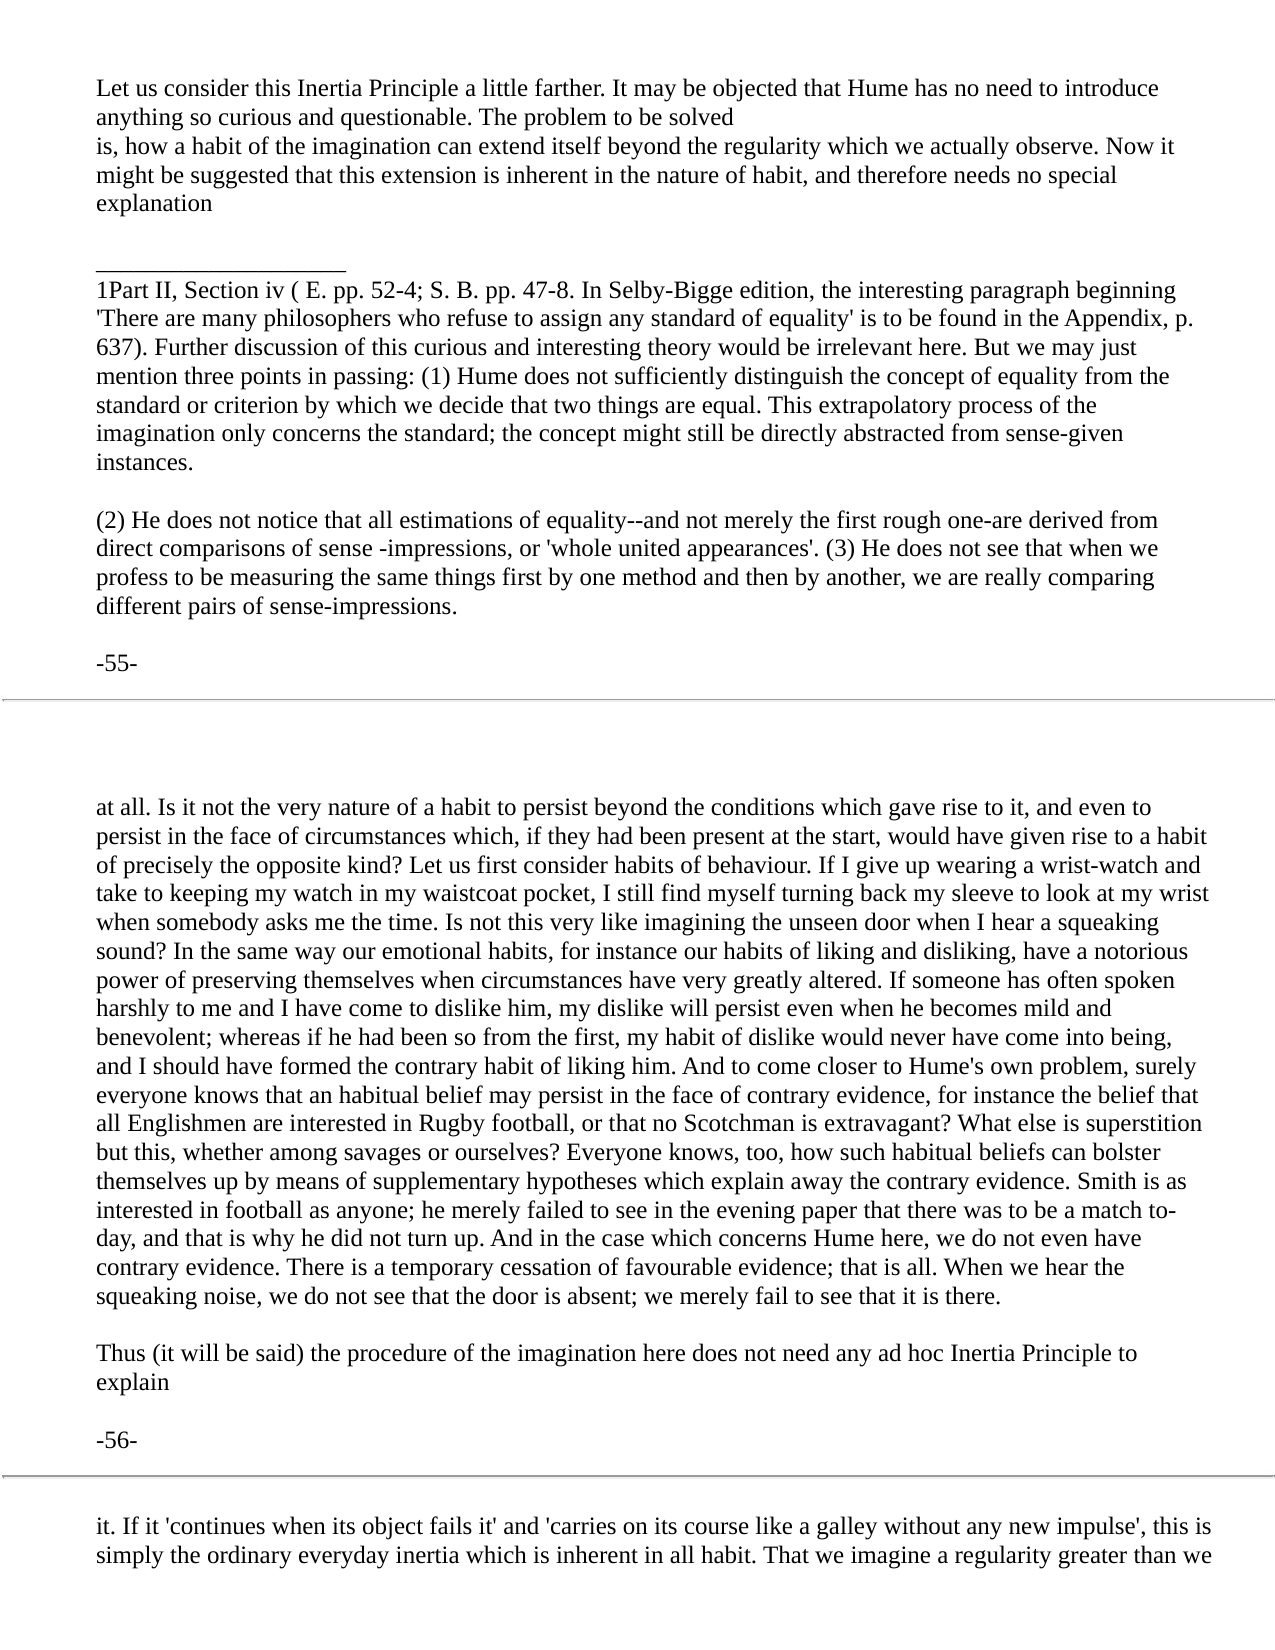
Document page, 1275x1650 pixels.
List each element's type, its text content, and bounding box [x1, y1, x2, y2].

text is, how a habit of the imagination can extend itself beyond the regularity which we actually observe. Now it might be suggested that this extension is inherent in the nature of habit, and therefore needs no special explanation [96, 131, 1212, 217]
text -56- [96, 1425, 1212, 1453]
picture [0, 1471, 1275, 1481]
text Let us consider this Inertia Principle a little farther. It may be objected that Hume has no need to introduce anything so curious and questionable. The problem to be solved [96, 73, 1212, 131]
text -55- [96, 648, 1212, 677]
picture [0, 695, 1275, 704]
text at all. Is it not the very nature of a habit to persist beyond the conditions which gave rise to it, and even to persist in the face of circumstances which, if they had been present at the start, would have given rise to a habit of precisely the opposite kind? Let us first consider habits of behaviour. If I give up wearing a wrist-watch and take to keeping my watch in my waistcoat pocket, I still find myself turning back my sleeve to look at my wrist when somebody asks me the time. Is not this very like imagining the unseen door when I hear a squeaking sound? In the same way our emotional habits, for instance our habits of liking and disliking, have a notorious power of preserving themselves when circumstances have very greatly altered. If someone has often spoken harshly to me and I have come to dislike him, my dislike will persist even when he becomes mild and benevolent; whereas if he had been so from the first, my habit of dislike would never have come into being, and I should have formed the contrary habit of liking him. And to come closer to Hume's own problem, surely everyone knows that an habitual belief may persist in the face of contrary evidence, for instance the belief that all Englishmen are interested in Rugby football, or that no Scotchman is extravagant? What else is superstition but this, whether among savages or ourselves? Everyone knows, too, how such habitual beliefs can bolster themselves up by means of supplementary hypotheses which explain away the contrary evidence. Smith is as interested in football as anyone; he merely failed to see in the evening paper that there was to be a match to-day, and that is why he did not turn up. And in the case which concerns Hume here, we do not even have contrary evidence. There is a temporary cessation of favourable evidence; that is all. When we hear the squeaking noise, we do not see that the door is absent; we merely fail to see that it is there. [96, 792, 1212, 1310]
text it. If it 'continues when its object fails it' and 'carries on its course like a galley without any new impulse', this is simply the ordinary everyday inertia which is inherent in all habit. That we imagine a regularity greater than we [96, 1511, 1212, 1568]
text ____________________ [96, 246, 1212, 275]
text 1Part II, Section iv ( E. pp. 52-4; S. B. pp. 47-8. In Selby-Bigge edition, the interesting paragraph beginning 'There are many philosophers who refuse to assign any standard of equality' is to be found in the Appendix, p. 637). Further discussion of this curious and interesting theory would be irrelevant here. But we may just mention three points in passing: (1) Hume does not sufficiently distinguish the concept of equality from the standard or criterion by which we decide that two things are equal. This extrapolatory process of the imagination only concerns the standard; the concept might still be directly abstracted from sense-given instances. [96, 275, 1212, 476]
text (2) He does not notice that all estimations of equality--and not merely the first rough one-are derived from direct comparisons of sense -impressions, or 'whole united appearances'. (3) He does not see that when we profess to be measuring the same things first by one method and then by another, we are really comparing different pairs of sense-impressions. [96, 505, 1212, 620]
text Thus (it will be said) the procedure of the imagination here does not need any ad hoc Inertia Principle to explain [96, 1338, 1212, 1396]
